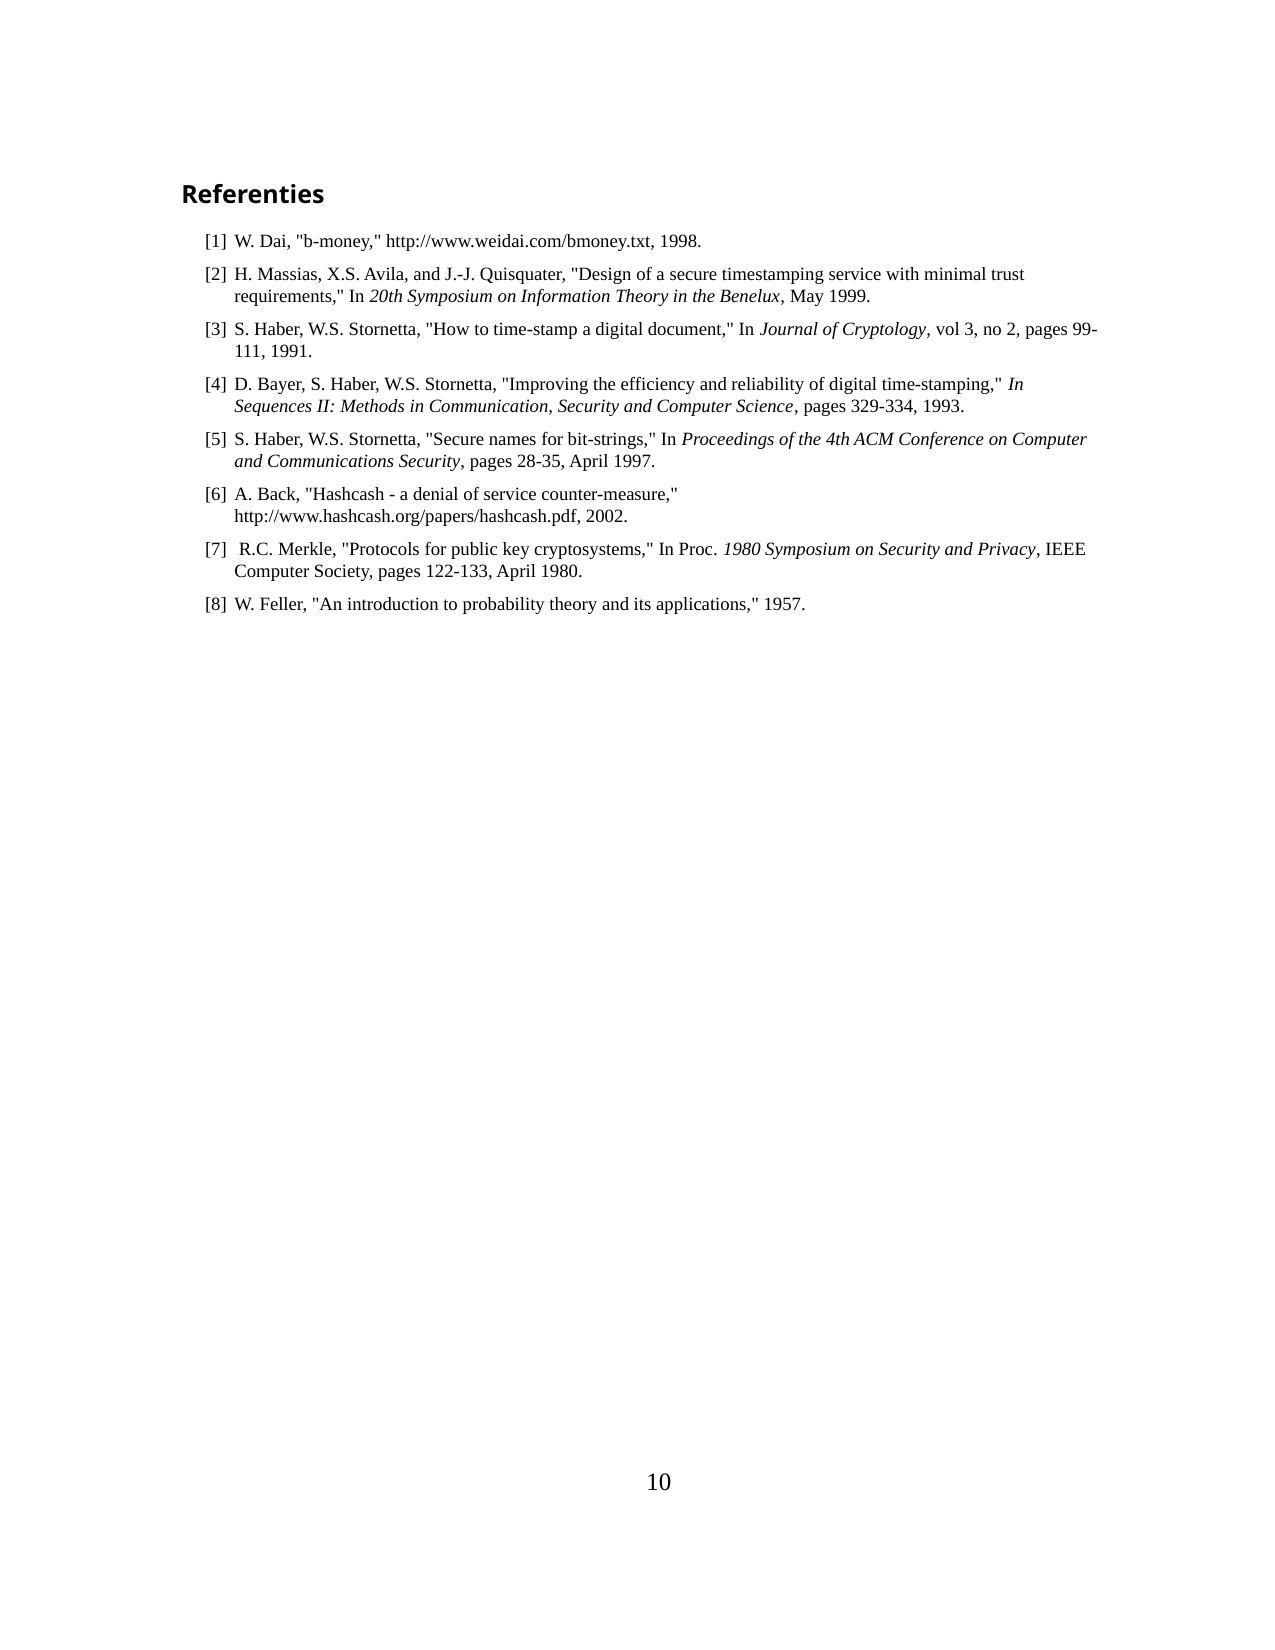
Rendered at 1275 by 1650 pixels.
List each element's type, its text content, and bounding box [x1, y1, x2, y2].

list S. Haber, W.S. Stornetta, "How to time-stamp a digital document," In Journal of Cryptology, vol 3, no 2, pages 99-111, 1991. [205, 318, 1100, 361]
list A. Back, "Hashcash - a denial of service counter-measure," http://www.hashcash.org/papers/hashcash.pdf, 2002. [205, 483, 1100, 526]
text Referenties [181, 177, 1100, 211]
list W. Feller, "An introduction to probability theory and its applications," 1957. [205, 593, 1100, 615]
list S. Haber, W.S. Stornetta, "Secure names for bit-strings," In Proceedings of the 4th ACM Conference on Computer and Communications Security, pages 28-35, April 1997. [205, 428, 1100, 471]
list H. Massias, X.S. Avila, and J.-J. Quisquater, "Design of a secure timestamping service with minimal trust requirements," In 20th Symposium on Information Theory in the Benelux, May 1999. [205, 263, 1100, 306]
list D. Bayer, S. Haber, W.S. Stornetta, "Improving the efficiency and reliability of digital time-stamping," In Sequences II: Methods in Communication, Security and Computer Science, pages 329-334, 1993. [205, 373, 1100, 416]
list W. Dai, "b-money," http://www.weidai.com/bmoney.txt, 1998. [205, 230, 1100, 251]
list R.C. Merkle, "Protocols for public key cryptosystems," In Proc. 1980 Symposium on Security and Privacy, IEEE Computer Society, pages 122-133, April 1980. [205, 538, 1100, 581]
